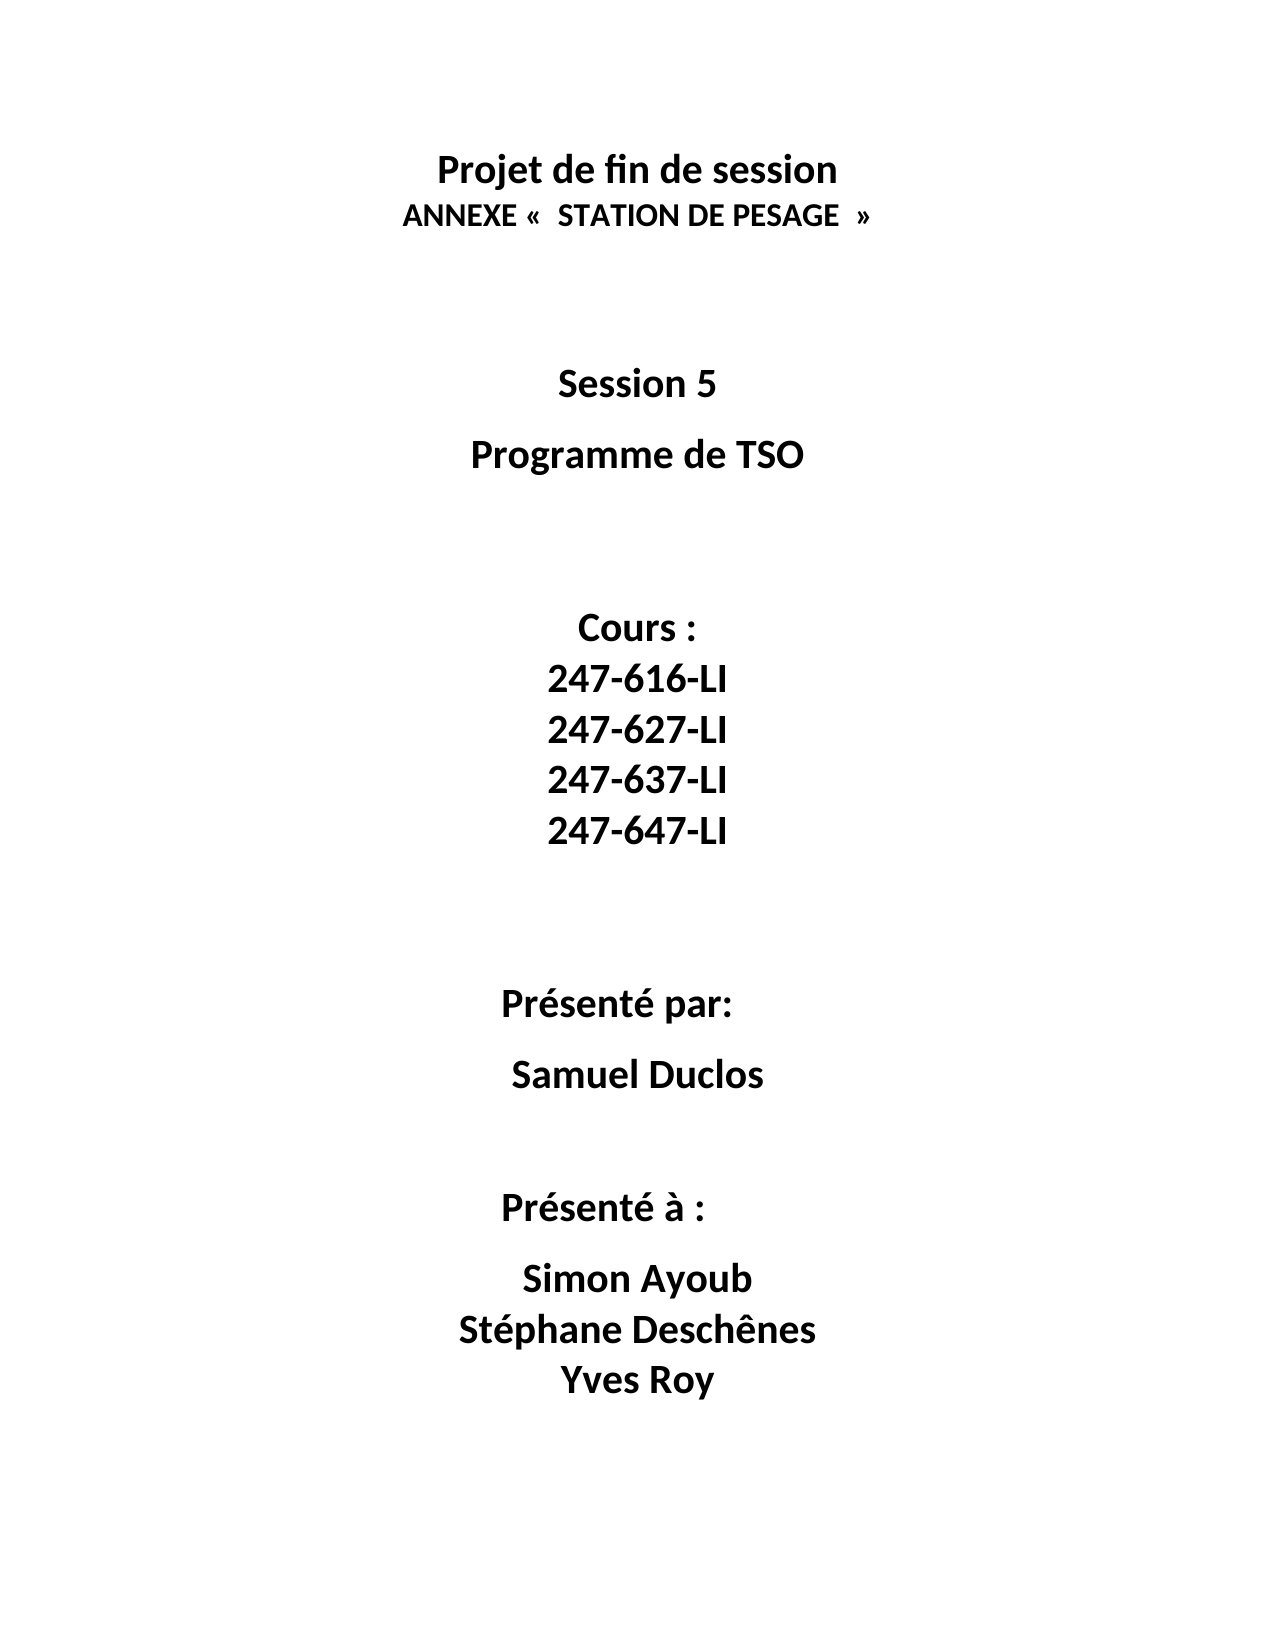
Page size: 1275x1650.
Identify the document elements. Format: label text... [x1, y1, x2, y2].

text 247-627-LI [105, 703, 1170, 753]
text Session 5 [105, 357, 1170, 408]
text 247-616-LI [105, 652, 1170, 703]
text 247-637-LI [105, 753, 1170, 804]
text Projet de fin de session [105, 143, 1170, 194]
text Samuel Duclos [105, 1048, 1170, 1099]
text ANNEXE « STATION DE PESAGE » [105, 194, 1170, 234]
text Yves Roy [105, 1353, 1170, 1404]
text 247-647-LI [105, 804, 1170, 855]
text Présenté à : [105, 1181, 1170, 1232]
text Programme de TSO [105, 428, 1170, 479]
text Cours : [105, 601, 1170, 652]
text Présenté par: [105, 977, 1170, 1028]
text Stéphane Deschênes [105, 1303, 1170, 1353]
text Simon Ayoub [105, 1252, 1170, 1303]
